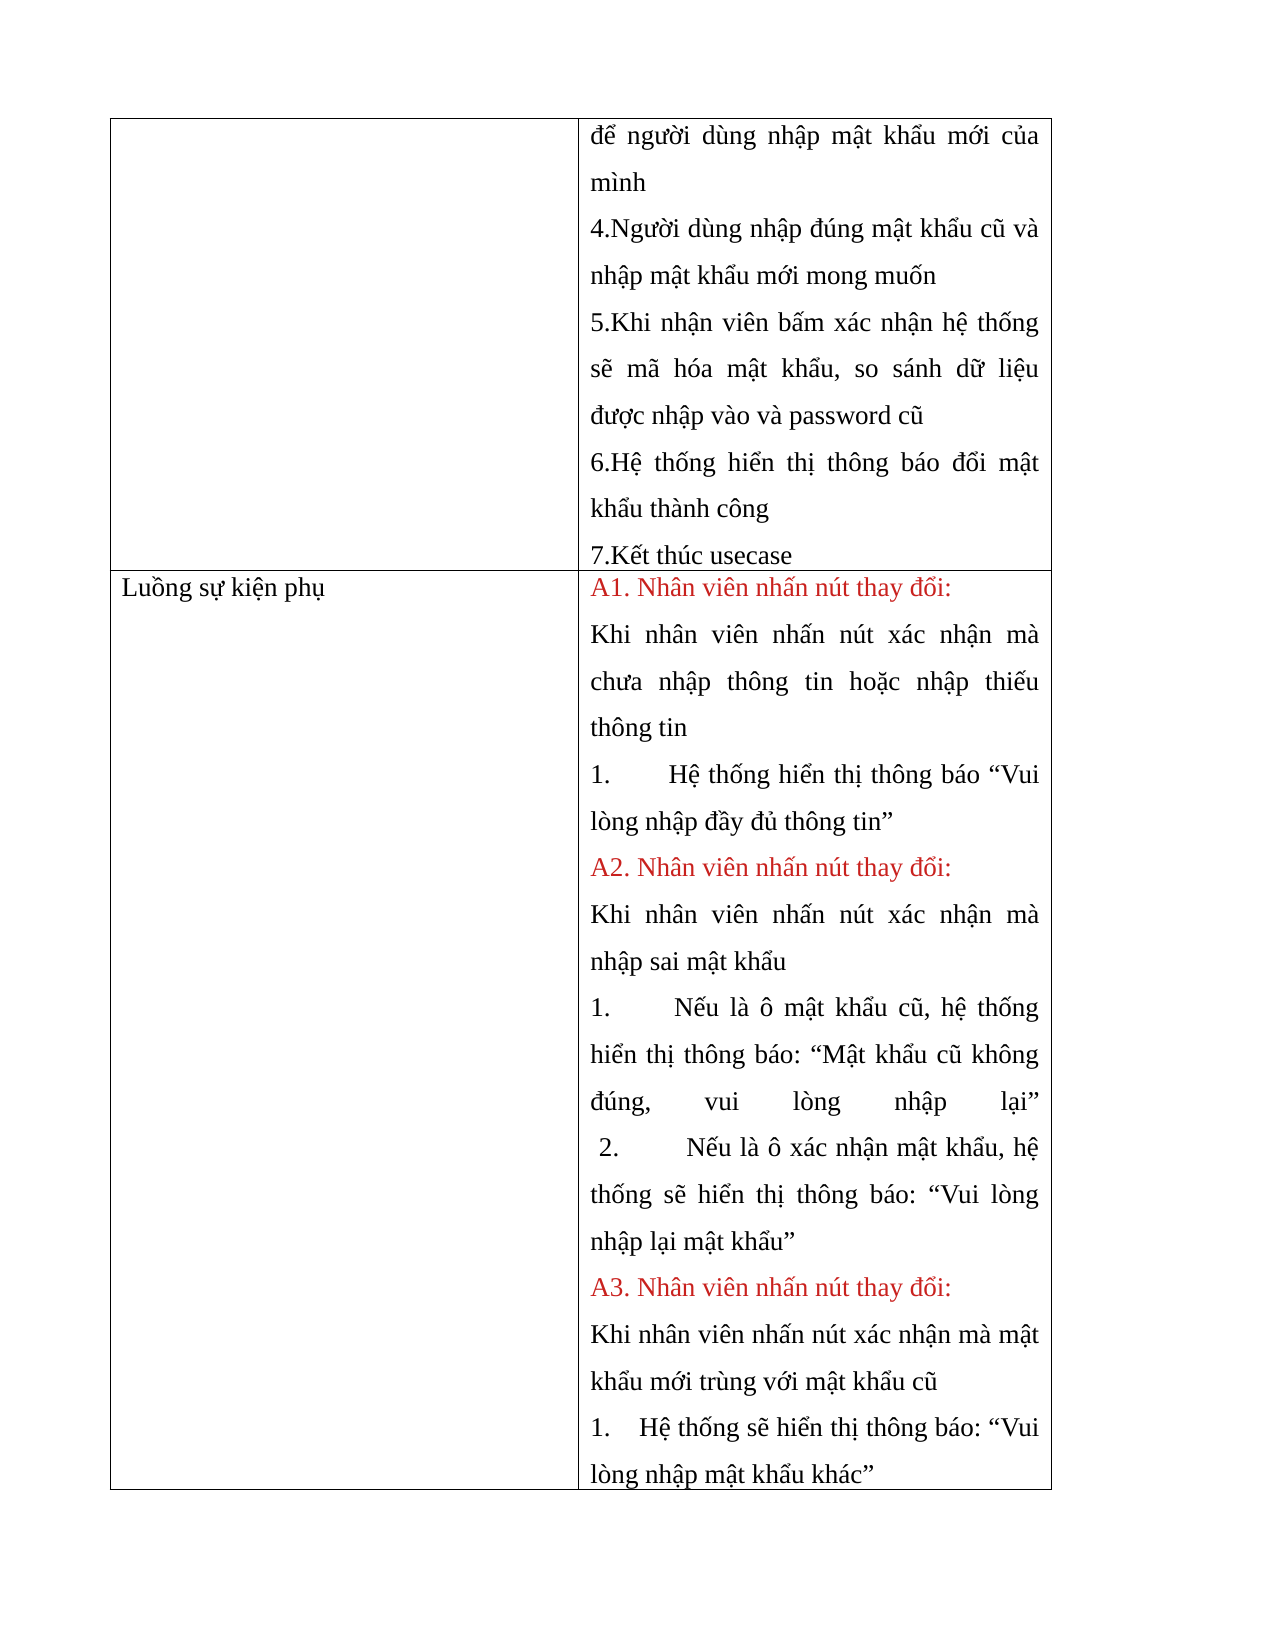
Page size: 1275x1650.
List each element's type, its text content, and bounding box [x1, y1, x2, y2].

table_cell [111, 119, 578, 570]
table_cell để người dùng nhập mật khẩu mới của mình 4.Người dùng nhập đúng mật khẩu cũ và nhập mật khẩu mới mong muốn 5.Khi nhận viên bấm xác nhận hệ thống sẽ mã hóa mật khẩu, so sánh dữ liệu được nhập vào và password cũ 6.Hệ thống hiển thị thông báo đổi mật khẩu thành công 7.Kết thúc usecase [579, 119, 1051, 570]
table_cell Luồng sự kiện phụ [111, 571, 578, 1489]
table_cell A1. Nhân viên nhấn nút thay đổi: Khi nhân viên nhấn nút xác nhận mà chưa nhập thông tin hoặc nhập thiếu thông tin Hệ thống hiển thị thông báo “Vui lòng nhập đầy đủ thông tin” A2. Nhân viên nhấn nút thay đổi: Khi nhân viên nhấn nút xác nhận mà nhập sai mật khẩu 1. Nếu là ô mật khẩu cũ, hệ thống hiển thị thông báo: “Mật khẩu cũ không đúng, vui lòng nhập lại” 2. Nếu là ô xác nhận mật khẩu, hệ thống sẽ hiển thị thông báo: “Vui lòng nhập lại mật khẩu” A3. Nhân viên nhấn nút thay đổi: Khi nhân viên nhấn nút xác nhận mà mật khẩu mới trùng với mật khẩu cũ 1. Hệ thống sẽ hiển thị thông báo: “Vui lòng nhập mật khẩu khác” [579, 571, 1051, 1489]
